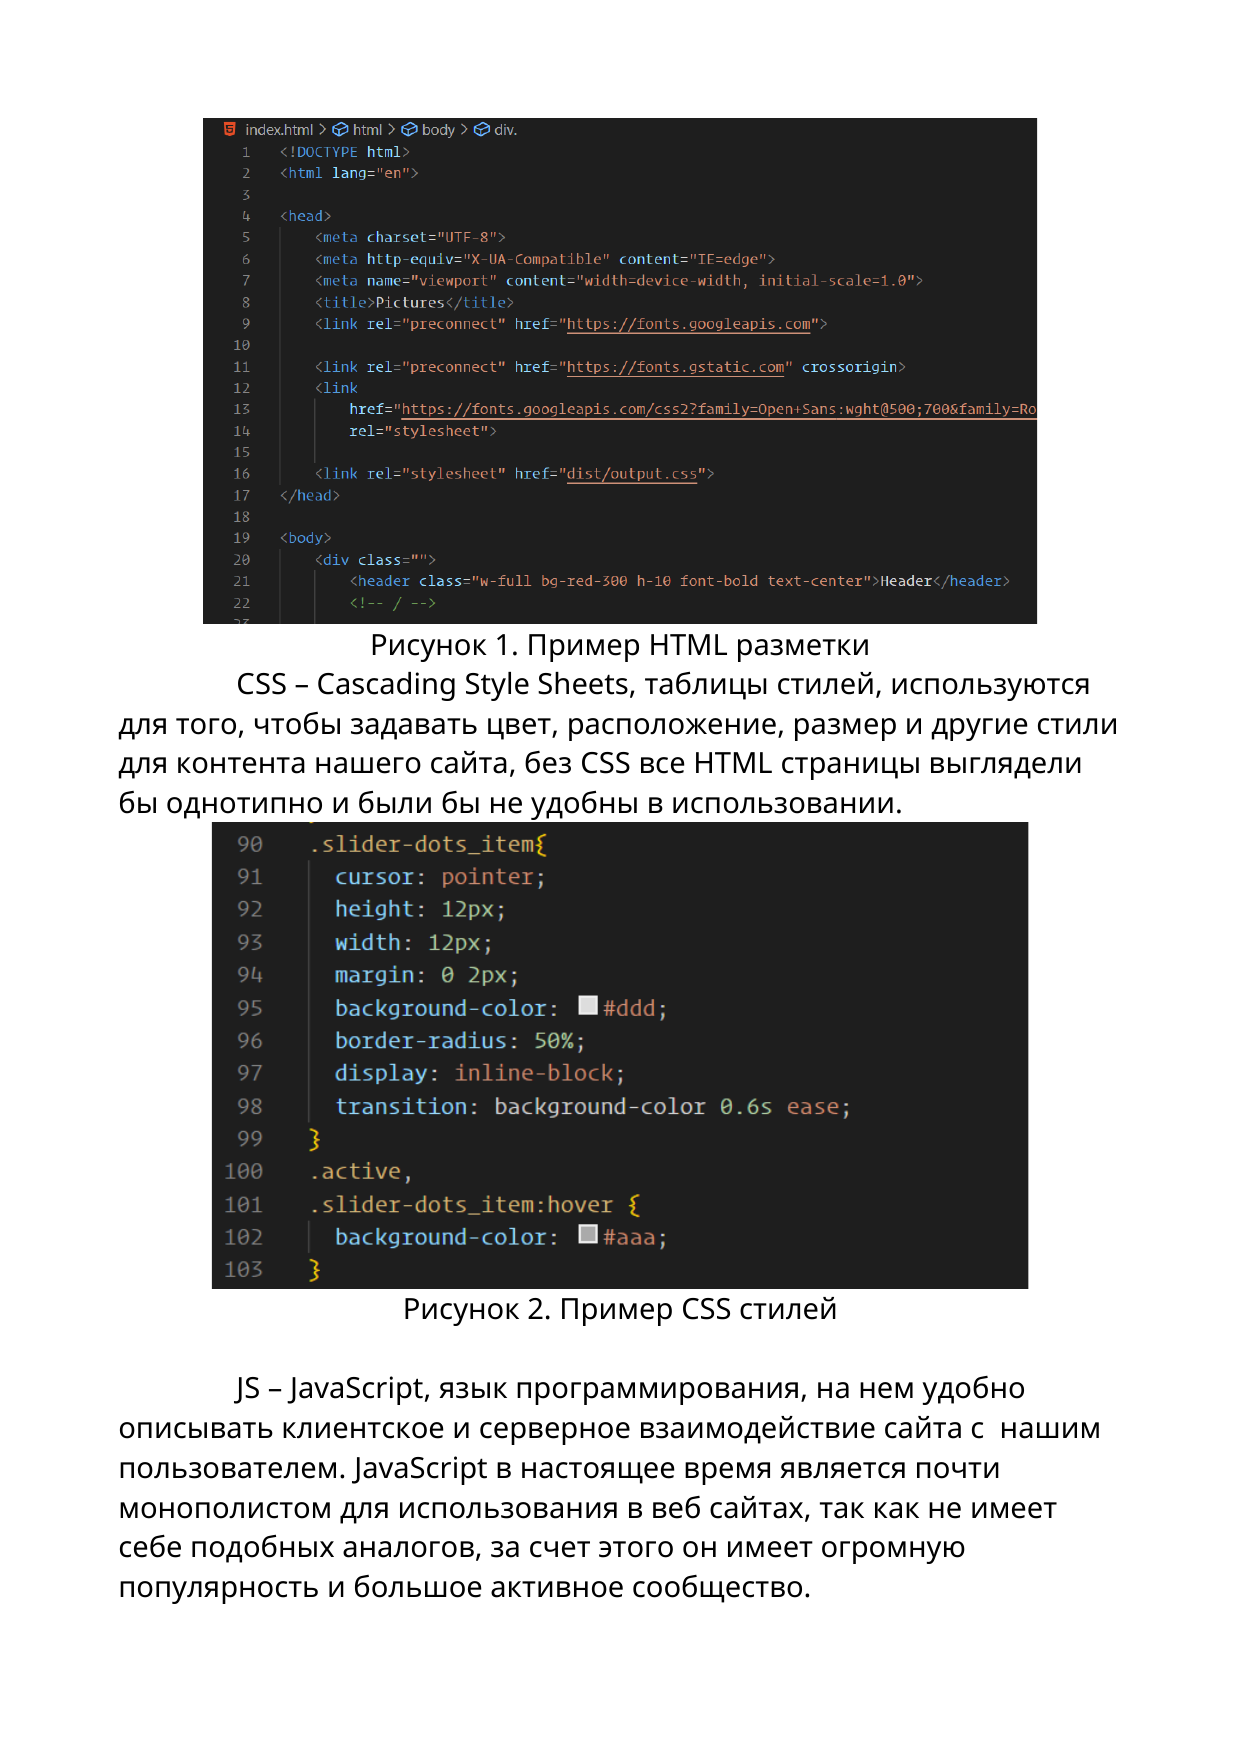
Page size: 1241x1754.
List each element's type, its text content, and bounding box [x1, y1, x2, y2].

text СSS – Cascading Style Sheets, таблицы стилей, используются для того, чтобы задавать цвет, расположение, размер и другие стили для контента нашего сайта, без CSS все HTML страницы выглядели бы однотипно и были бы не удобны в использовании. [118, 663, 1122, 822]
picture [211, 822, 1029, 1289]
text Рисунок 1. Пример HTML разметки [118, 118, 1122, 663]
picture [203, 118, 1038, 624]
text Рисунок 2. Пример CSS стилей [118, 822, 1122, 1328]
text JS – JavaScript, язык программирования, на нем удобно описывать клиентское и серверное взаимодействие сайта с нашим пользователем. JavaScript в настоящее время является почти монополистом для использования в веб сайтах, так как не имеет себе подобных аналогов, за счет этого он имеет огромную популярность и большое активное сообщество. [118, 1368, 1122, 1606]
